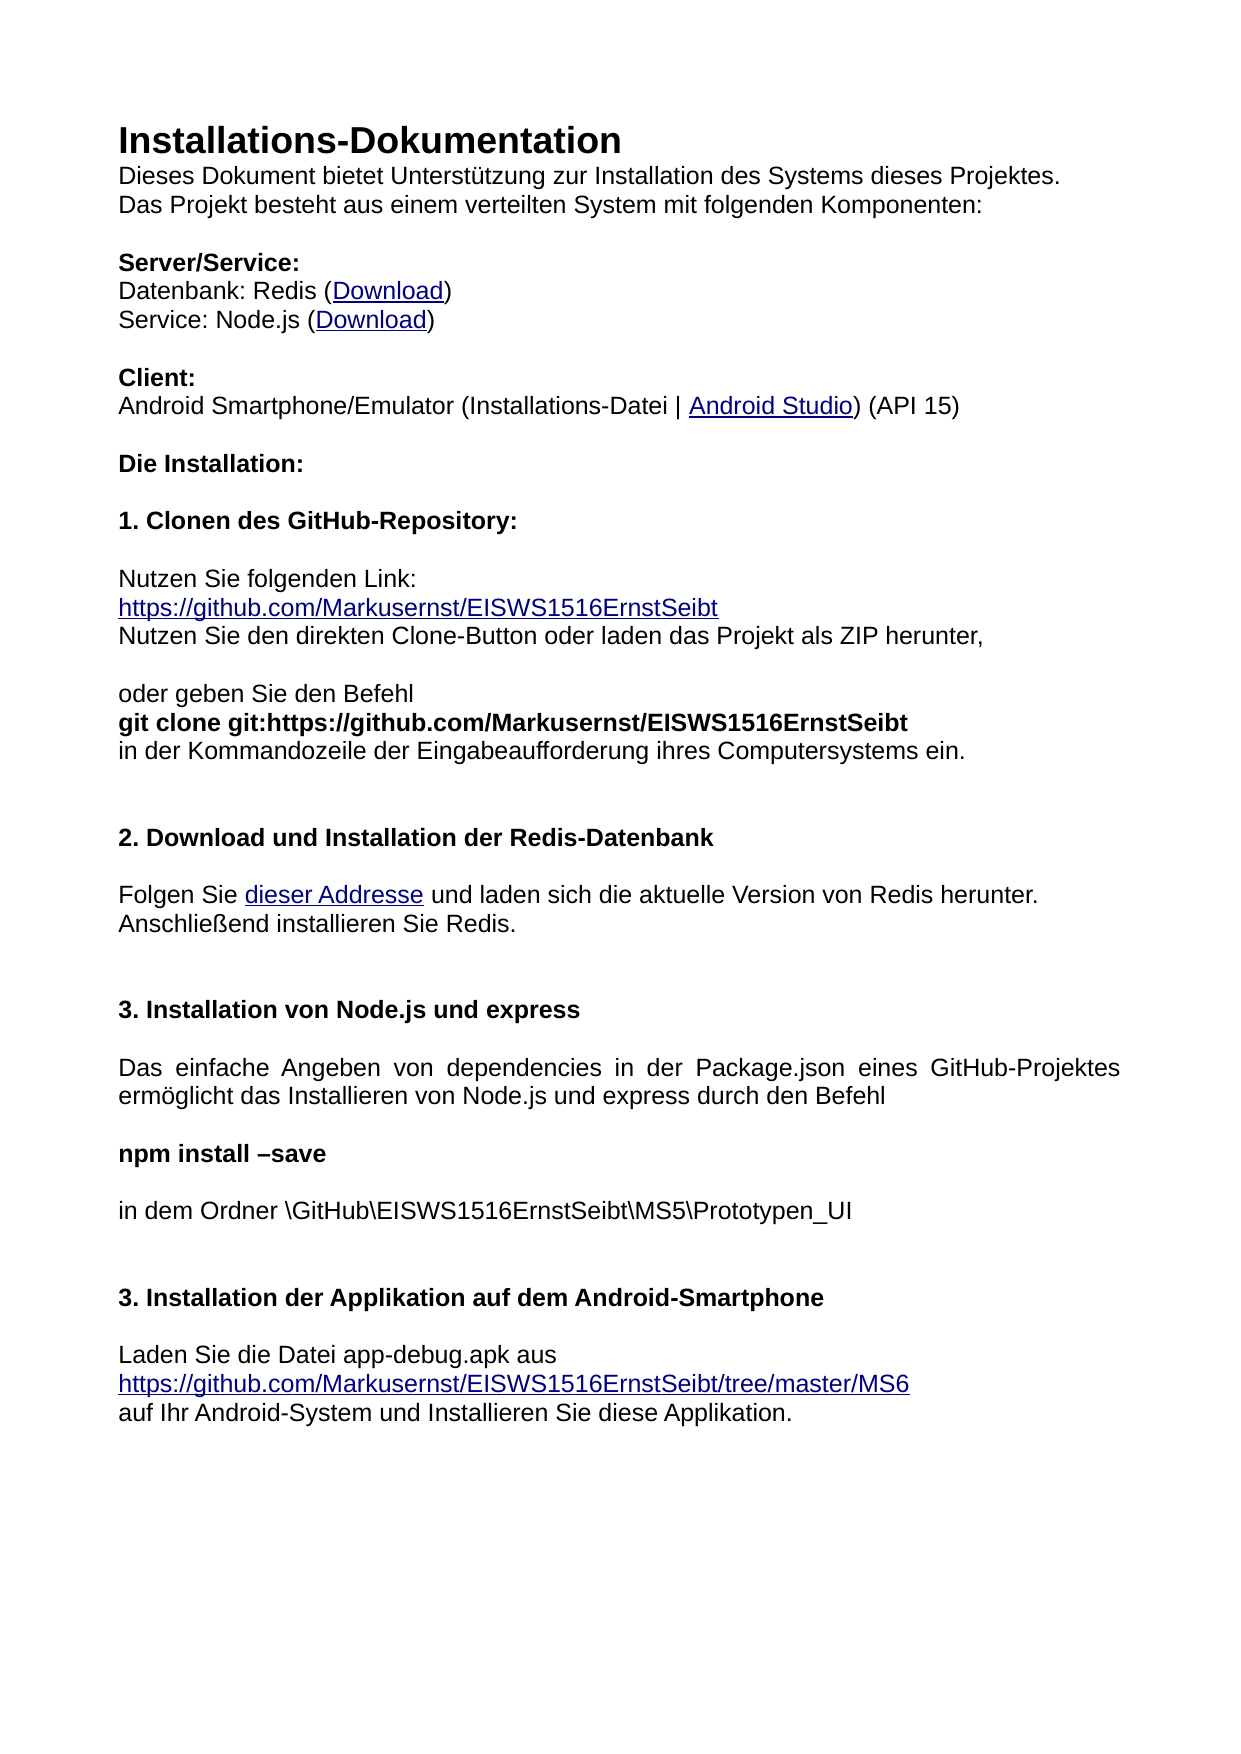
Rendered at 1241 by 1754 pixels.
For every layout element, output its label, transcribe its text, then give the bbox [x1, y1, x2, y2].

text Service: Node.js (Download) [118, 305, 1122, 334]
text in dem Ordner \GitHub\EISWS1516ErnstSeibt\MS5\Prototypen_UI [118, 1196, 1122, 1225]
text 2. Download und Installation der Redis-Datenbank [118, 822, 1122, 851]
text Laden Sie die Datei app-debug.apk aus [118, 1311, 1122, 1369]
text Installations-Dokumentation [118, 118, 1122, 161]
text Folgen Sie dieser Addresse und laden sich die aktuelle Version von Redis herunter. [118, 851, 1122, 909]
text Client: [118, 362, 1122, 391]
text Die Installation: [118, 449, 1122, 477]
text 3. Installation von Node.js und express [118, 995, 1122, 1024]
text auf Ihr Android-System und Installieren Sie diese Applikation. [118, 1397, 1122, 1426]
text 1. Clonen des GitHub-Repository: [118, 506, 1122, 535]
text Dieses Dokument bietet Unterstützung zur Installation des Systems dieses Projektes. [118, 161, 1122, 190]
text Android Smartphone/Emulator (Installations-Datei | Android Studio) (API 15) [118, 391, 1122, 420]
text git clone git:https://github.com/Markusernst/EISWS1516ErnstSeibt [118, 707, 1122, 736]
text Das Projekt besteht aus einem verteilten System mit folgenden Komponenten: [118, 190, 1122, 219]
text https://github.com/Markusernst/EISWS1516ErnstSeibt [118, 592, 1122, 621]
text Datenbank: Redis (Download) [118, 276, 1122, 305]
text 3. Installation der Applikation auf dem Android-Smartphone [118, 1282, 1122, 1311]
text Server/Service: [118, 247, 1122, 276]
text oder geben Sie den Befehl [118, 679, 1122, 707]
text Nutzen Sie folgenden Link: [118, 535, 1122, 592]
text https://github.com/Markusernst/EISWS1516ErnstSeibt/tree/master/MS6 [118, 1369, 1122, 1397]
text Das einfache Angeben von dependencies in der Package.json eines GitHub-Projektes ermöglicht das Installieren von Node.js und express durch den Befehl [118, 1024, 1122, 1110]
text Anschließend installieren Sie Redis. [118, 909, 1122, 937]
text in der Kommandozeile der Eingabeaufforderung ihres Computersystems ein. [118, 736, 1122, 765]
text npm install –save [118, 1139, 1122, 1167]
text Nutzen Sie den direkten Clone-Button oder laden das Projekt als ZIP herunter, [118, 621, 1122, 650]
